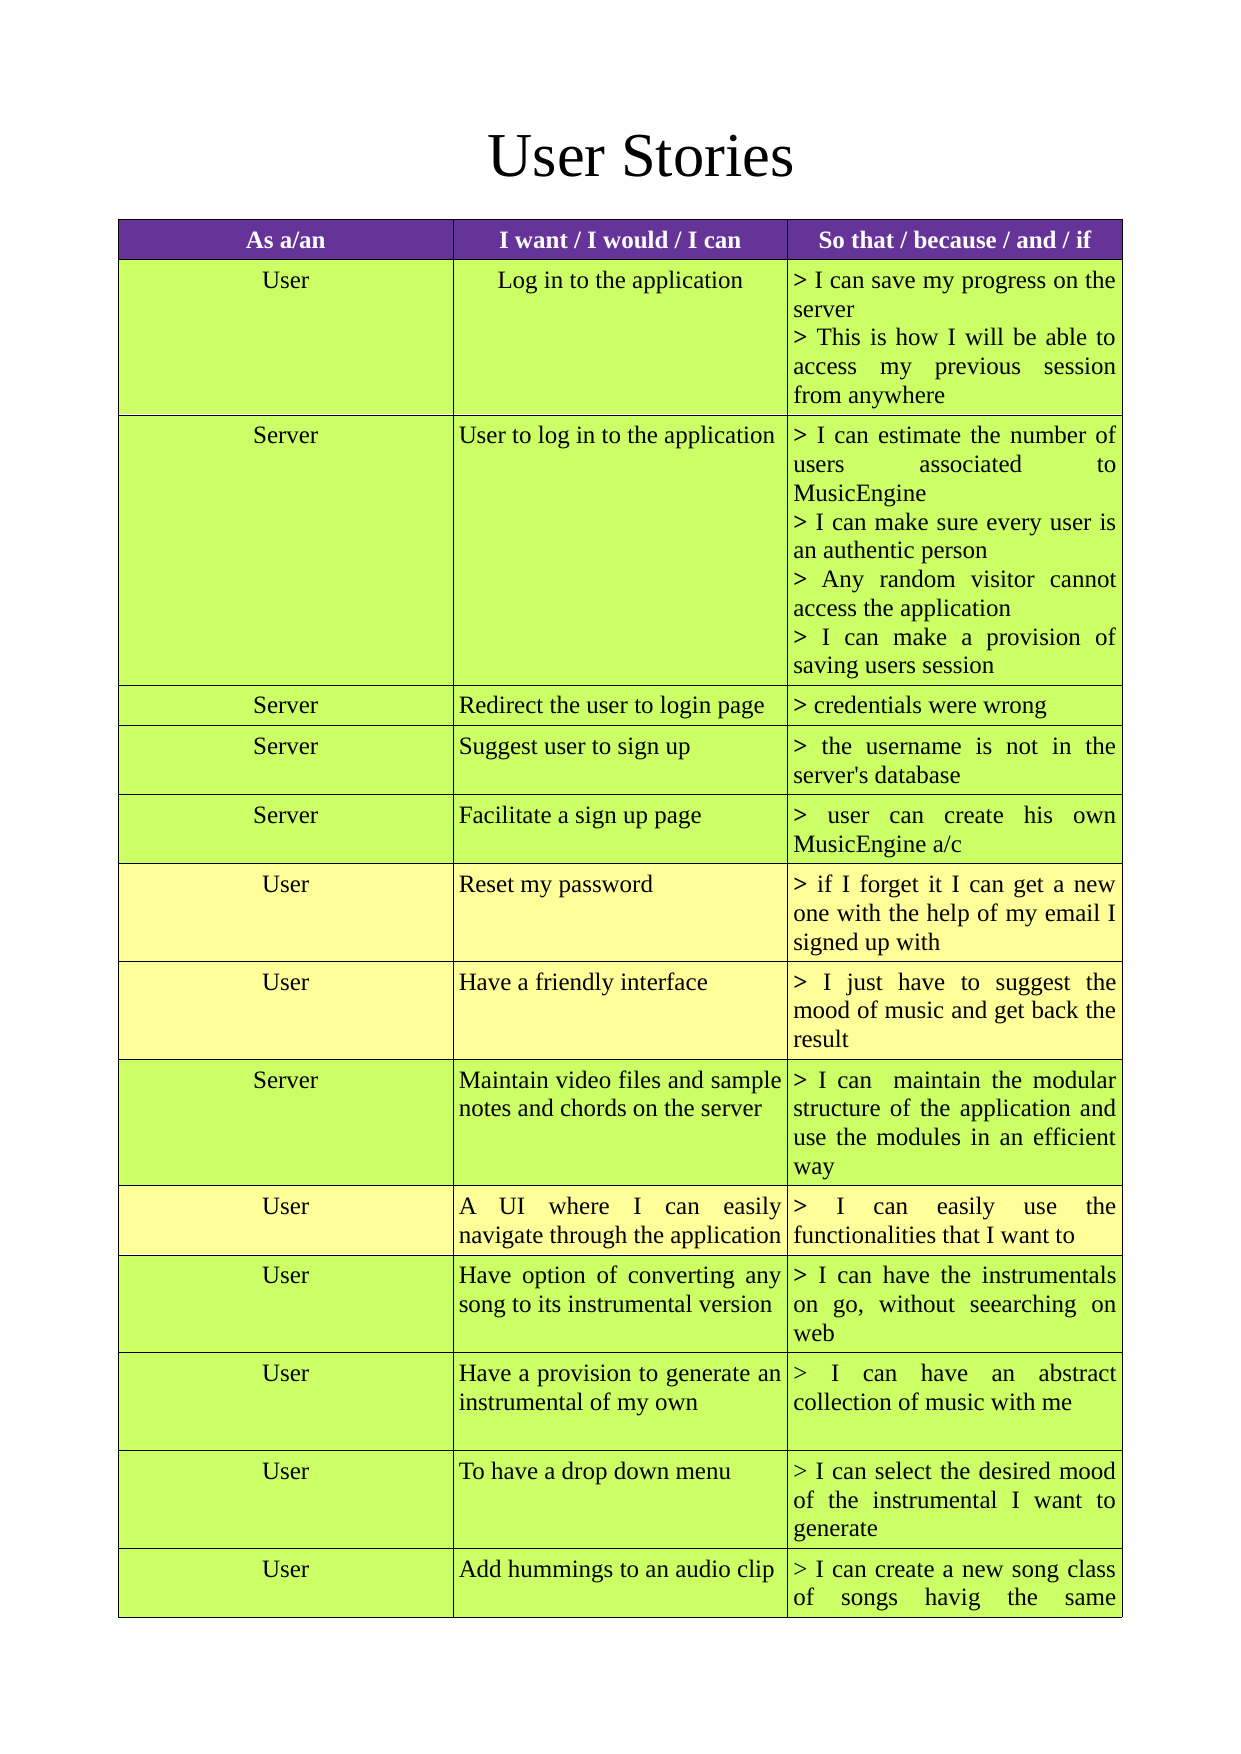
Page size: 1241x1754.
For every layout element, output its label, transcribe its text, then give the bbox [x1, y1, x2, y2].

table_cell User [119, 1451, 453, 1548]
table_cell Server [119, 416, 453, 685]
table_cell > I can have the instrumentals on go, without seearching on web [788, 1256, 1122, 1352]
table_cell Reset my password [454, 864, 787, 961]
table_cell > I can maintain the modular structure of the application and use the modules in an efficient way [788, 1060, 1122, 1185]
table_cell User [119, 1549, 453, 1617]
table_cell User [119, 260, 453, 414]
table_cell > I can have an abstract collection of music with me [788, 1353, 1122, 1450]
table_cell > I can estimate the number of users associated to MusicEngine > I can make sure every user is an authentic person > Any random visitor cannot access the application > I can make a provision of saving users session [788, 416, 1122, 685]
table_cell Facilitate a sign up page [454, 795, 787, 863]
table_cell User to log in to the application [454, 416, 787, 685]
table_cell > I can save my progress on the server > This is how I will be able to access my previous session from anywhere [788, 260, 1122, 414]
table_cell > the username is not in the server's database [788, 726, 1122, 794]
table_cell User [119, 1186, 453, 1254]
table_cell Log in to the application [454, 260, 787, 414]
table_cell > user can create his own MusicEngine a/c [788, 795, 1122, 863]
table_cell User [119, 1256, 453, 1352]
table_cell A UI where I can easily navigate through the application [454, 1186, 787, 1254]
table_cell User [119, 962, 453, 1059]
table_cell Maintain video files and sample notes and chords on the server [454, 1060, 787, 1185]
table_cell Server [119, 686, 453, 725]
table_cell Have a provision to generate an instrumental of my own [454, 1353, 787, 1450]
table_header I want / I would / I can [454, 220, 787, 259]
table_cell Server [119, 726, 453, 794]
table_cell Redirect the user to login page [454, 686, 787, 725]
table_cell To have a drop down menu [454, 1451, 787, 1548]
table_cell > credentials were wrong [788, 686, 1122, 725]
table_cell > I can easily use the functionalities that I want to [788, 1186, 1122, 1254]
table_cell > I just have to suggest the mood of music and get back the result [788, 962, 1122, 1059]
table_cell User [119, 864, 453, 961]
table_cell Server [119, 795, 453, 863]
table_cell Have option of converting any song to its instrumental version [454, 1256, 787, 1352]
table_cell Server [119, 1060, 453, 1185]
table_cell > if I forget it I can get a new one with the help of my email I signed up with [788, 864, 1122, 961]
table_cell Add hummings to an audio clip [454, 1549, 787, 1617]
table_cell > I can select the desired mood of the instrumental I want to generate [788, 1451, 1122, 1548]
table_header As a/an [119, 220, 453, 259]
table_header So that / because / and / if [788, 220, 1122, 259]
text User Stories [118, 118, 1122, 190]
table_cell > I can create a new song class of songs havig the same [788, 1549, 1122, 1617]
table_cell User [119, 1353, 453, 1450]
table_cell Have a friendly interface [454, 962, 787, 1059]
table_cell Suggest user to sign up [454, 726, 787, 794]
